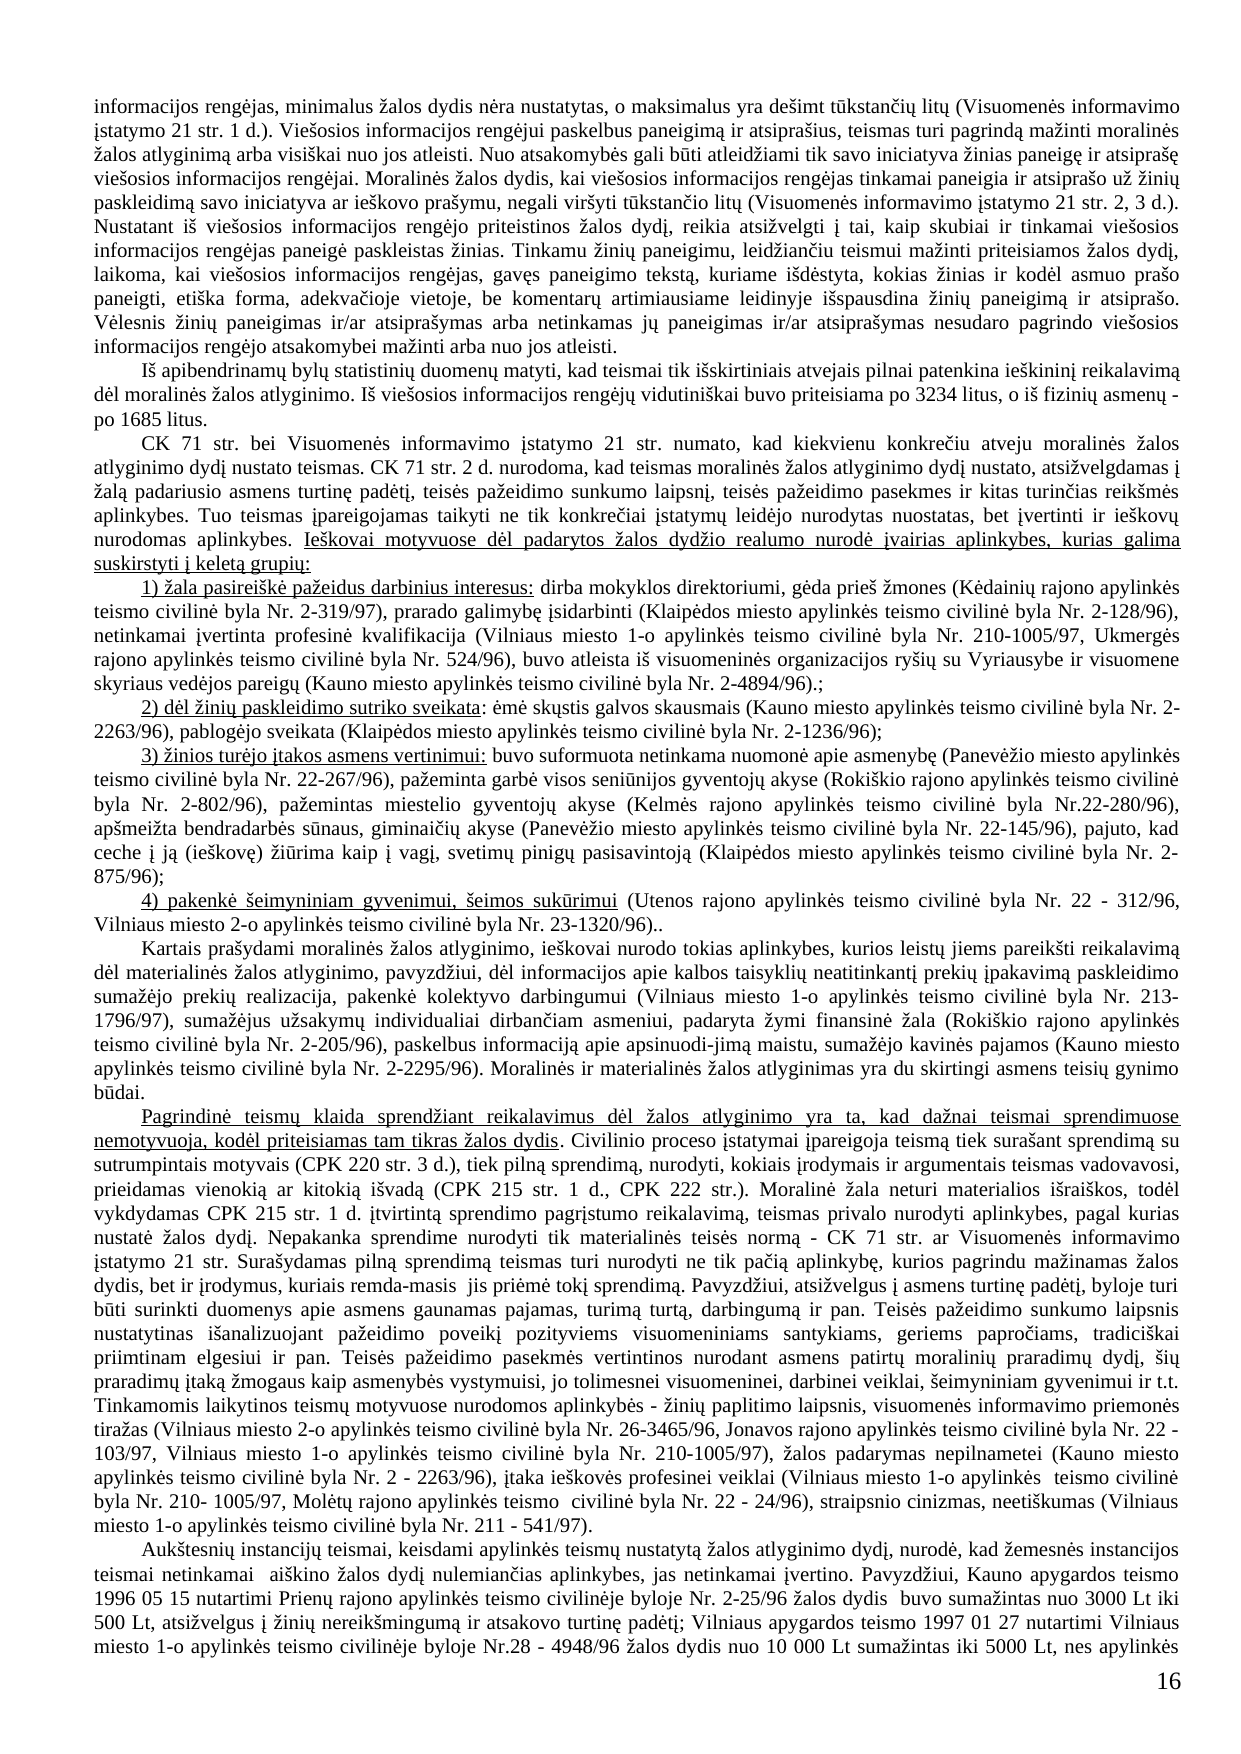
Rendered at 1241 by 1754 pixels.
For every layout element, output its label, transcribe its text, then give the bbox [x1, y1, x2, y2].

text 4) pakenkė šeimyniniam gyvenimui, šeimos sukūrimui (Utenos rajono apylinkės teismo civilinė byla Nr. 22 - 312/96, Vilniaus miesto 2-o apylinkės teismo civilinė byla Nr. 23-1320/96).. [94, 888, 1181, 936]
text Pagrindinė teismų klaida sprendžiant reikalavimus dėl žalos atlyginimo yra ta, kad dažnai teismai sprendimuose nemotyvuoja, kodėl priteisiamas tam tikras žalos dydis. Civilinio proceso įstatymai įpareigoja teismą tiek surašant sprendimą su sutrumpintais motyvais (CPK 220 str. 3 d.), tiek pilną sprendimą, nurodyti, kokiais įrodymais ir argumentais teismas vadovavosi, prieidamas vienokią ar kitokią išvadą (CPK 215 str. 1 d., CPK 222 str.). Moralinė žala neturi materialios išraiškos, todėl vykdydamas CPK 215 str. 1 d. įtvirtintą sprendimo pagrįstumo reikalavimą, teismas privalo nurodyti aplinkybes, pagal kurias nustatė žalos dydį. Nepakanka sprendime nurodyti tik materialinės teisės normą - CK 71 str. ar Visuomenės informavimo įstatymo 21 str. Surašydamas pilną sprendimą teismas turi nurodyti ne tik pačią aplinkybę, kurios pagrindu mažinamas žalos dydis, bet ir įrodymus, kuriais remda-masis jis priėmė tokį sprendimą. Pavyzdžiui, atsižvelgus į asmens turtinę padėtį, byloje turi būti surinkti duomenys apie asmens gaunamas pajamas, turimą turtą, darbingumą ir pan. Teisės pažeidimo sunkumo laipsnis nustatytinas išanalizuojant pažeidimo poveikį pozityviems visuomeniniams santykiams, geriems papročiams, tradiciškai priimtinam elgesiui ir pan. Teisės pažeidimo pasekmės vertintinos nurodant asmens patirtų moralinių praradimų dydį, šių praradimų įtaką žmogaus kaip asmenybės vystymuisi, jo tolimesnei visuomeninei, darbinei veiklai, šeimyniniam gyvenimui ir t.t. Tinkamomis laikytinos teismų motyvuose nurodomos aplinkybės - žinių paplitimo laipsnis, visuomenės informavimo priemonės tiražas (Vilniaus miesto 2-o apylinkės teismo civilinė byla Nr. 26-3465/96, Jonavos rajono apylinkės teismo civilinė byla Nr. 22 - 103/97, Vilniaus miesto 1-o apylinkės teismo civilinė byla Nr. 210-1005/97), žalos padarymas nepilnametei (Kauno miesto apylinkės teismo civilinė byla Nr. 2 - 2263/96), įtaka ieškovės profesinei veiklai (Vilniaus miesto 1-o apylinkės teismo civilinė byla Nr. 210- 1005/97, Molėtų rajono apylinkės teismo civilinė byla Nr. 22 - 24/96), straipsnio cinizmas, neetiškumas (Vilniaus miesto 1-o apylinkės teismo civilinė byla Nr. 211 - 541/97). [94, 1104, 1181, 1537]
text Kartais prašydami moralinės žalos atlyginimo, ieškovai nurodo tokias aplinkybes, kurios leistų jiems pareikšti reikalavimą dėl materialinės žalos atlyginimo, pavyzdžiui, dėl informacijos apie kalbos taisyklių neatitinkantį prekių įpakavimą paskleidimo sumažėjo prekių realizacija, pakenkė kolektyvo darbingumui (Vilniaus miesto 1-o apylinkės teismo civilinė byla Nr. 213-1796/97), sumažėjus užsakymų individualiai dirbančiam asmeniui, padaryta žymi finansinė žala (Rokiškio rajono apylinkės teismo civilinė byla Nr. 2-205/96), paskelbus informaciją apie apsinuodi-jimą maistu, sumažėjo kavinės pajamos (Kauno miesto apylinkės teismo civilinė byla Nr. 2-2295/96). Moralinės ir materialinės žalos atlyginimas yra du skirtingi asmens teisių gynimo būdai. [94, 936, 1181, 1104]
text 3) žinios turėjo įtakos asmens vertinimui: buvo suformuota netinkama nuomonė apie asmenybę (Panevėžio miesto apylinkės teismo civilinė byla Nr. 22-267/96), pažeminta garbė visos seniūnijos gyventojų akyse (Rokiškio rajono apylinkės teismo civilinė byla Nr. 2-802/96), pažemintas miestelio gyventojų akyse (Kelmės rajono apylinkės teismo civilinė byla Nr.22-280/96), apšmeižta bendradarbės sūnaus, giminaičių akyse (Panevėžio miesto apylinkės teismo civilinė byla Nr. 22-145/96), pajuto, kad ceche į ją (ieškovę) žiūrima kaip į vagį, svetimų pinigų pasisavintoją (Klaipėdos miesto apylinkės teismo civilinė byla Nr. 2-875/96); [94, 743, 1181, 888]
text 1) žala pasireiškė pažeidus darbinius interesus: dirba mokyklos direktoriumi, gėda prieš žmones (Kėdainių rajono apylinkės teismo civilinė byla Nr. 2-319/97), prarado galimybę įsidarbinti (Klaipėdos miesto apylinkės teismo civilinė byla Nr. 2-128/96), netinkamai įvertinta profesinė kvalifikacija (Vilniaus miesto 1-o apylinkės teismo civilinė byla Nr. 210-1005/97, Ukmergės rajono apylinkės teismo civilinė byla Nr. 524/96), buvo atleista iš visuomeninės organizacijos ryšių su Vyriausybe ir visuomene skyriaus vedėjos pareigų (Kauno miesto apylinkės teismo civilinė byla Nr. 2-4894/96).; [94, 575, 1181, 695]
text Aukštesnių instancijų teismai, keisdami apylinkės teismų nustatytą žalos atlyginimo dydį, nurodė, kad žemesnės instancijos teismai netinkamai aiškino žalos dydį nulemiančias aplinkybes, jas netinkamai įvertino. Pavyzdžiui, Kauno apygardos teismo 1996 05 15 nutartimi Prienų rajono apylinkės teismo civilinėje byloje Nr. 2-25/96 žalos dydis buvo sumažintas nuo 3000 Lt iki 500 Lt, atsižvelgus į žinių nereikšmingumą ir atsakovo turtinę padėtį; Vilniaus apygardos teismo 1997 01 27 nutartimi Vilniaus miesto 1-o apylinkės teismo civilinėje byloje Nr.28 - 4948/96 žalos dydis nuo 10 000 Lt sumažintas iki 5000 Lt, nes apylinkės [94, 1537, 1181, 1658]
text CK 71 str. bei Visuomenės informavimo įstatymo 21 str. numato, kad kiekvienu konkrečiu atveju moralinės žalos atlyginimo dydį nustato teismas. CK 71 str. 2 d. nurodoma, kad teismas moralinės žalos atlyginimo dydį nustato, atsižvelgdamas į žalą padariusio asmens turtinę padėtį, teisės pažeidimo sunkumo laipsnį, teisės pažeidimo pasekmes ir kitas turinčias reikšmės aplinkybes. Tuo teismas įpareigojamas taikyti ne tik konkrečiai įstatymų leidėjo nurodytas nuostatas, bet įvertinti ir ieškovų nurodomas aplinkybes. Ieškovai motyvuose dėl padarytos žalos dydžio realumo nurodė įvairias aplinkybes, kurias galima suskirstyti į keletą grupių: [94, 431, 1181, 575]
text Iš apibendrinamų bylų statistinių duomenų matyti, kad teismai tik išskirtiniais atvejais pilnai patenkina ieškininį reikalavimą dėl moralinės žalos atlyginimo. Iš viešosios informacijos rengėjų vidutiniškai buvo priteisiama po 3234 litus, o iš fizinių asmenų - po 1685 litus. [94, 358, 1181, 431]
text 2) dėl žinių paskleidimo sutriko sveikata: ėmė skųstis galvos skausmais (Kauno miesto apylinkės teismo civilinė byla Nr. 2-2263/96), pablogėjo sveikata (Klaipėdos miesto apylinkės teismo civilinė byla Nr. 2-1236/96); [94, 695, 1181, 743]
text informacijos rengėjas, minimalus žalos dydis nėra nustatytas, o maksimalus yra dešimt tūkstančių litų (Visuomenės informavimo įstatymo 21 str. 1 d.). Viešosios informacijos rengėjui paskelbus paneigimą ir atsiprašius, teismas turi pagrindą mažinti moralinės žalos atlyginimą arba visiškai nuo jos atleisti. Nuo atsakomybės gali būti atleidžiami tik savo iniciatyva žinias paneigę ir atsiprašę viešosios informacijos rengėjai. Moralinės žalos dydis, kai viešosios informacijos rengėjas tinkamai paneigia ir atsiprašo už žinių paskleidimą savo iniciatyva ar ieškovo prašymu, negali viršyti tūkstančio litų (Visuomenės informavimo įstatymo 21 str. 2, 3 d.). Nustatant iš viešosios informacijos rengėjo priteistinos žalos dydį, reikia atsižvelgti į tai, kaip skubiai ir tinkamai viešosios informacijos rengėjas paneigė paskleistas žinias. Tinkamu žinių paneigimu, leidžiančiu teismui mažinti priteisiamos žalos dydį, laikoma, kai viešosios informacijos rengėjas, gavęs paneigimo tekstą, kuriame išdėstyta, kokias žinias ir kodėl asmuo prašo paneigti, etiška forma, adekvačioje vietoje, be komentarų artimiausiame leidinyje išspausdina žinių paneigimą ir atsiprašo. Vėlesnis žinių paneigimas ir/ar atsiprašymas arba netinkamas jų paneigimas ir/ar atsiprašymas nesudaro pagrindo viešosios informacijos rengėjo atsakomybei mažinti arba nuo jos atleisti. [94, 94, 1181, 358]
